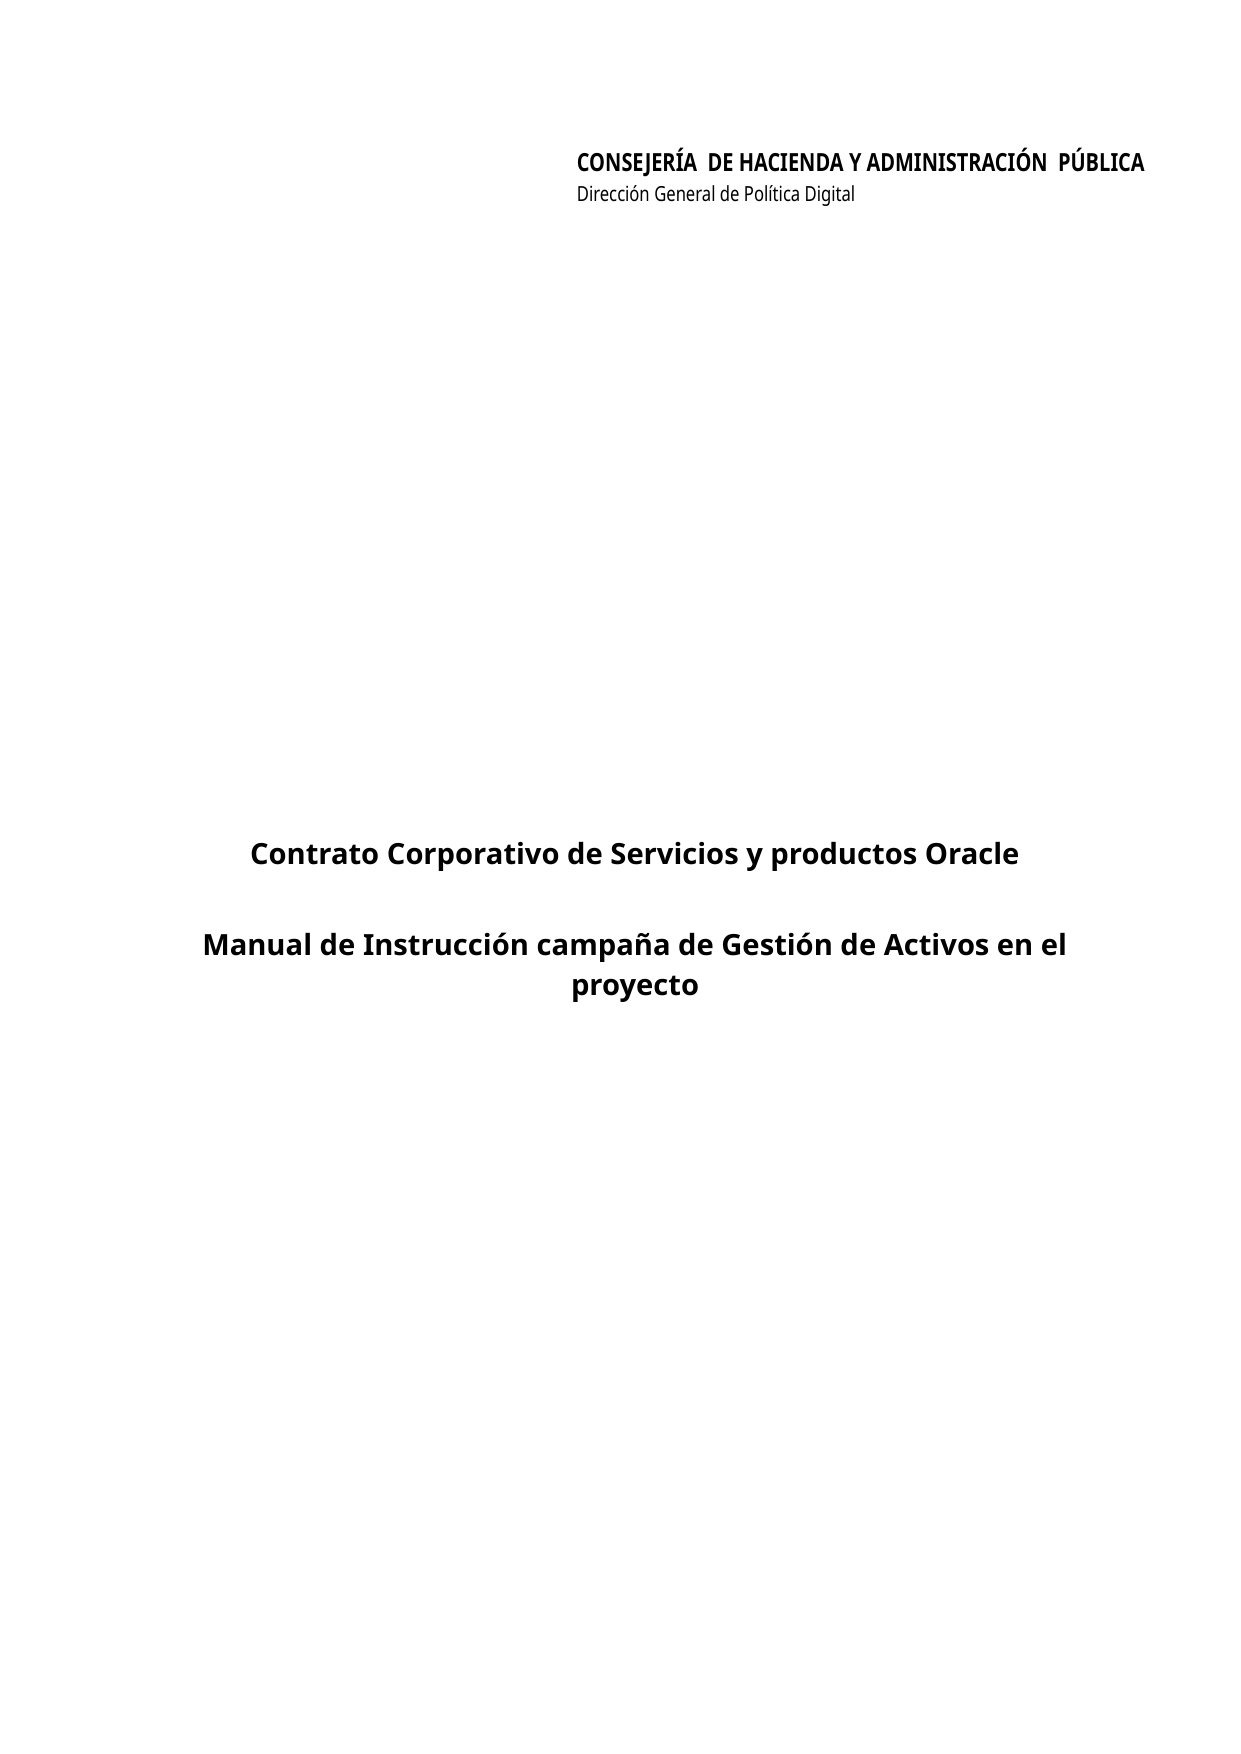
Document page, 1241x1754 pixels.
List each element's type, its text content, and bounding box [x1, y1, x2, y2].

title Contrato Corporativo de Servicios y productos Oracle [148, 833, 1122, 873]
text Dirección General de Política Digital [577, 179, 1175, 207]
title Manual de Instrucción campaña de Gestión de Activos en el proyecto [148, 924, 1122, 1003]
text CONSEJERÍA DE HACIENDA Y ADMINISTRACIÓN PÚBLICA [577, 145, 1175, 179]
